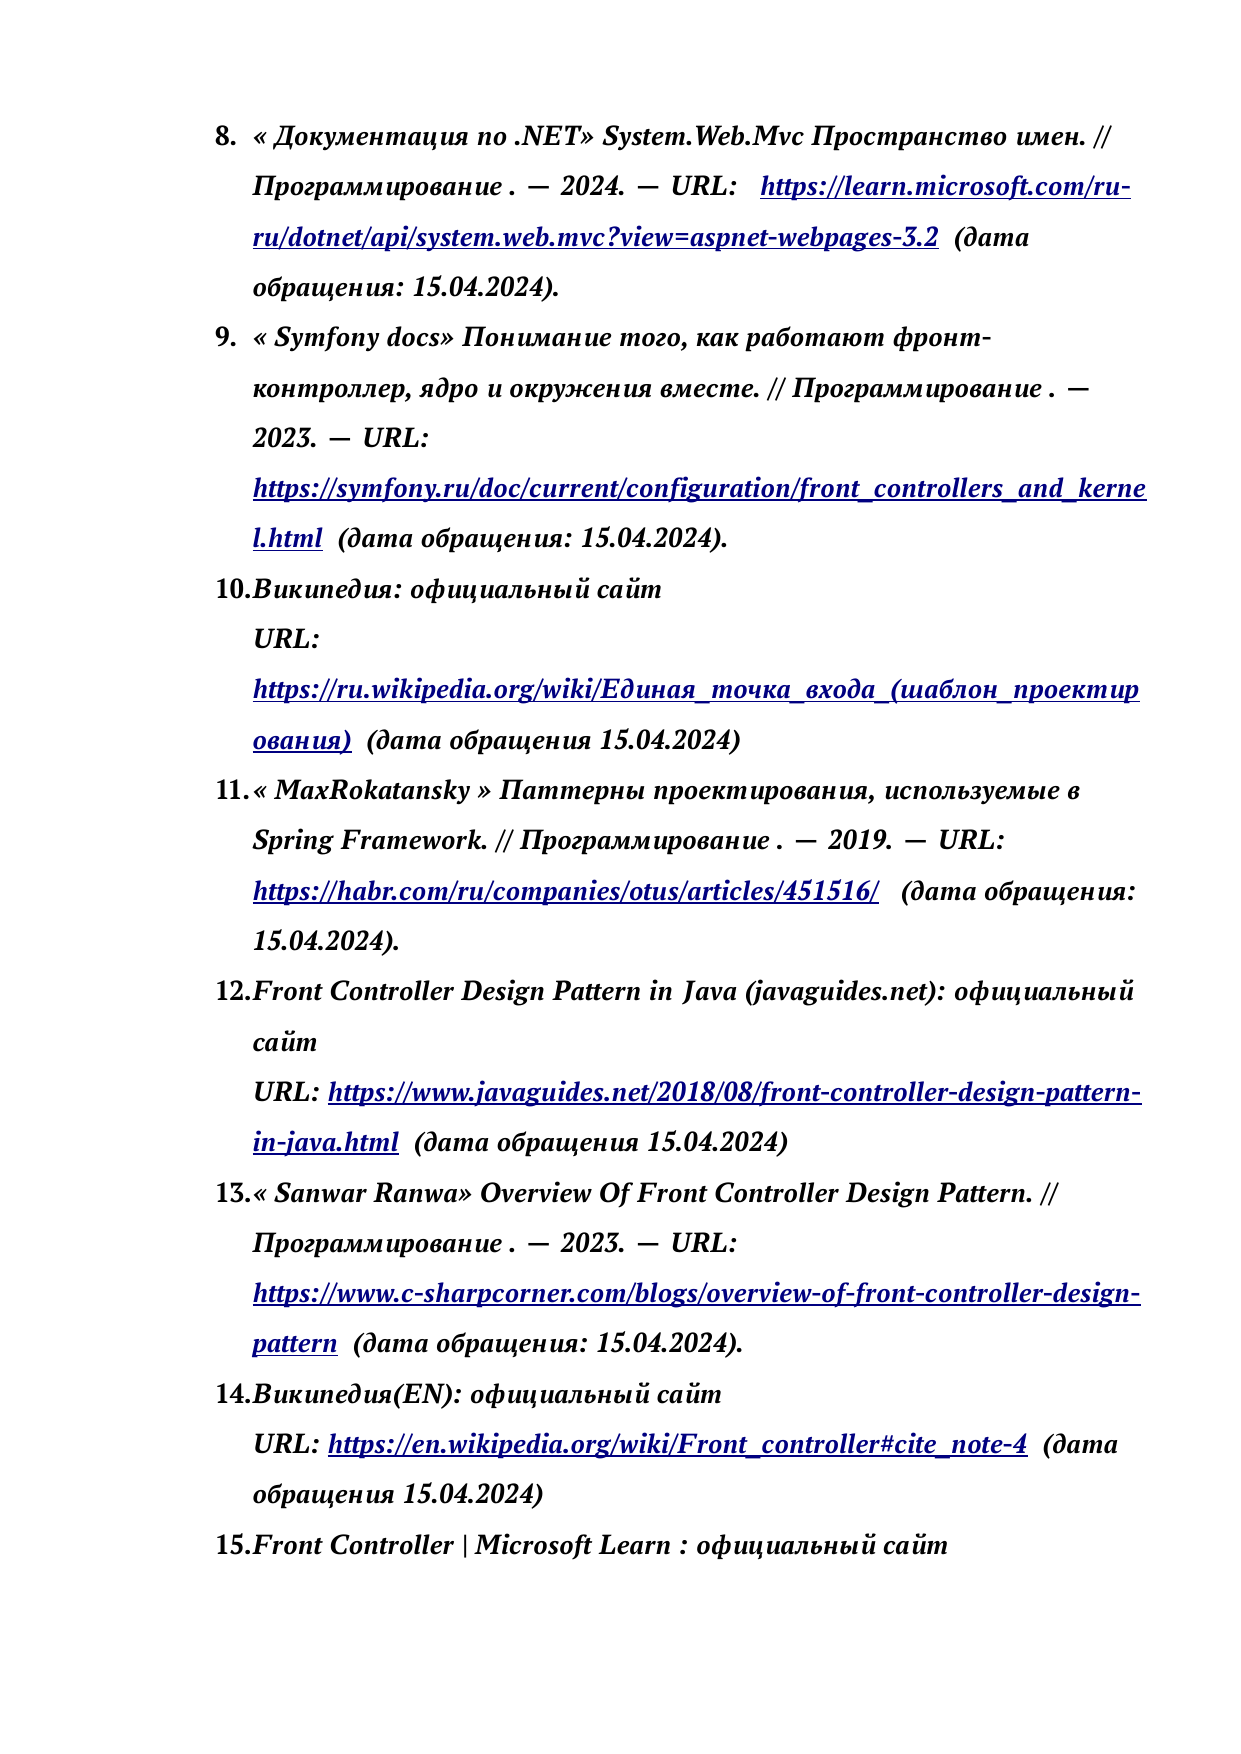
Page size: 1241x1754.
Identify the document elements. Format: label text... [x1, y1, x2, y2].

list URL: https://www.javaguides.net/2018/08/front-controller-design-pattern-in-java.html (дата обращения 15.04.2024) [215, 1074, 1152, 1158]
list « MaxRokatansky » Паттерны проектирования, используемые в Spring Framework. // Программирование . — 2019. — URL: https://habr.com/ru/companies/otus/articles/451516/ (дата обращения: 15.04.2024). [215, 772, 1152, 957]
list « Sanwar Ranwa» Overview Of Front Controller Design Pattern. // Программирование . — 2023. — URL: https://www.c-sharpcorner.com/blogs/overview-of-front-controller-design-pattern (дата обращения: 15.04.2024). [215, 1175, 1152, 1359]
list Википедия(EN): официальный сайт [215, 1376, 1152, 1409]
list « Symfony docs» Понимание того, как работают фронт-контроллер, ядро и окружения вместе. // Программирование . — 2023. — URL: https://symfony.ru/doc/current/configuration/front_controllers_and_kernel.html (дата обращения: 15.04.2024). [215, 319, 1152, 554]
list Front Controller Design Pattern in Java (javaguides.net): официальный сайт [215, 973, 1152, 1057]
list « Документация по .NET» System.Web.Mvc Пространство имен. // Программирование . — 2024. — URL: https://learn.microsoft.com/ru-ru/dotnet/api/system.web.mvc?view=aspnet-webpages-3.2 (дата обращения: 15.04.2024). [215, 118, 1152, 303]
list Front Controller | Microsoft Learn : официальный сайт [215, 1527, 1152, 1560]
list URL: https://ru.wikipedia.org/wiki/Единая_точка_входа_(шаблон_проектирования) (дата обращения 15.04.2024) [215, 621, 1152, 755]
list URL: https://en.wikipedia.org/wiki/Front_controller#cite_note-4 (дата обращения 15.04.2024) [215, 1426, 1152, 1510]
list Википедия: официальный сайт [215, 571, 1152, 604]
